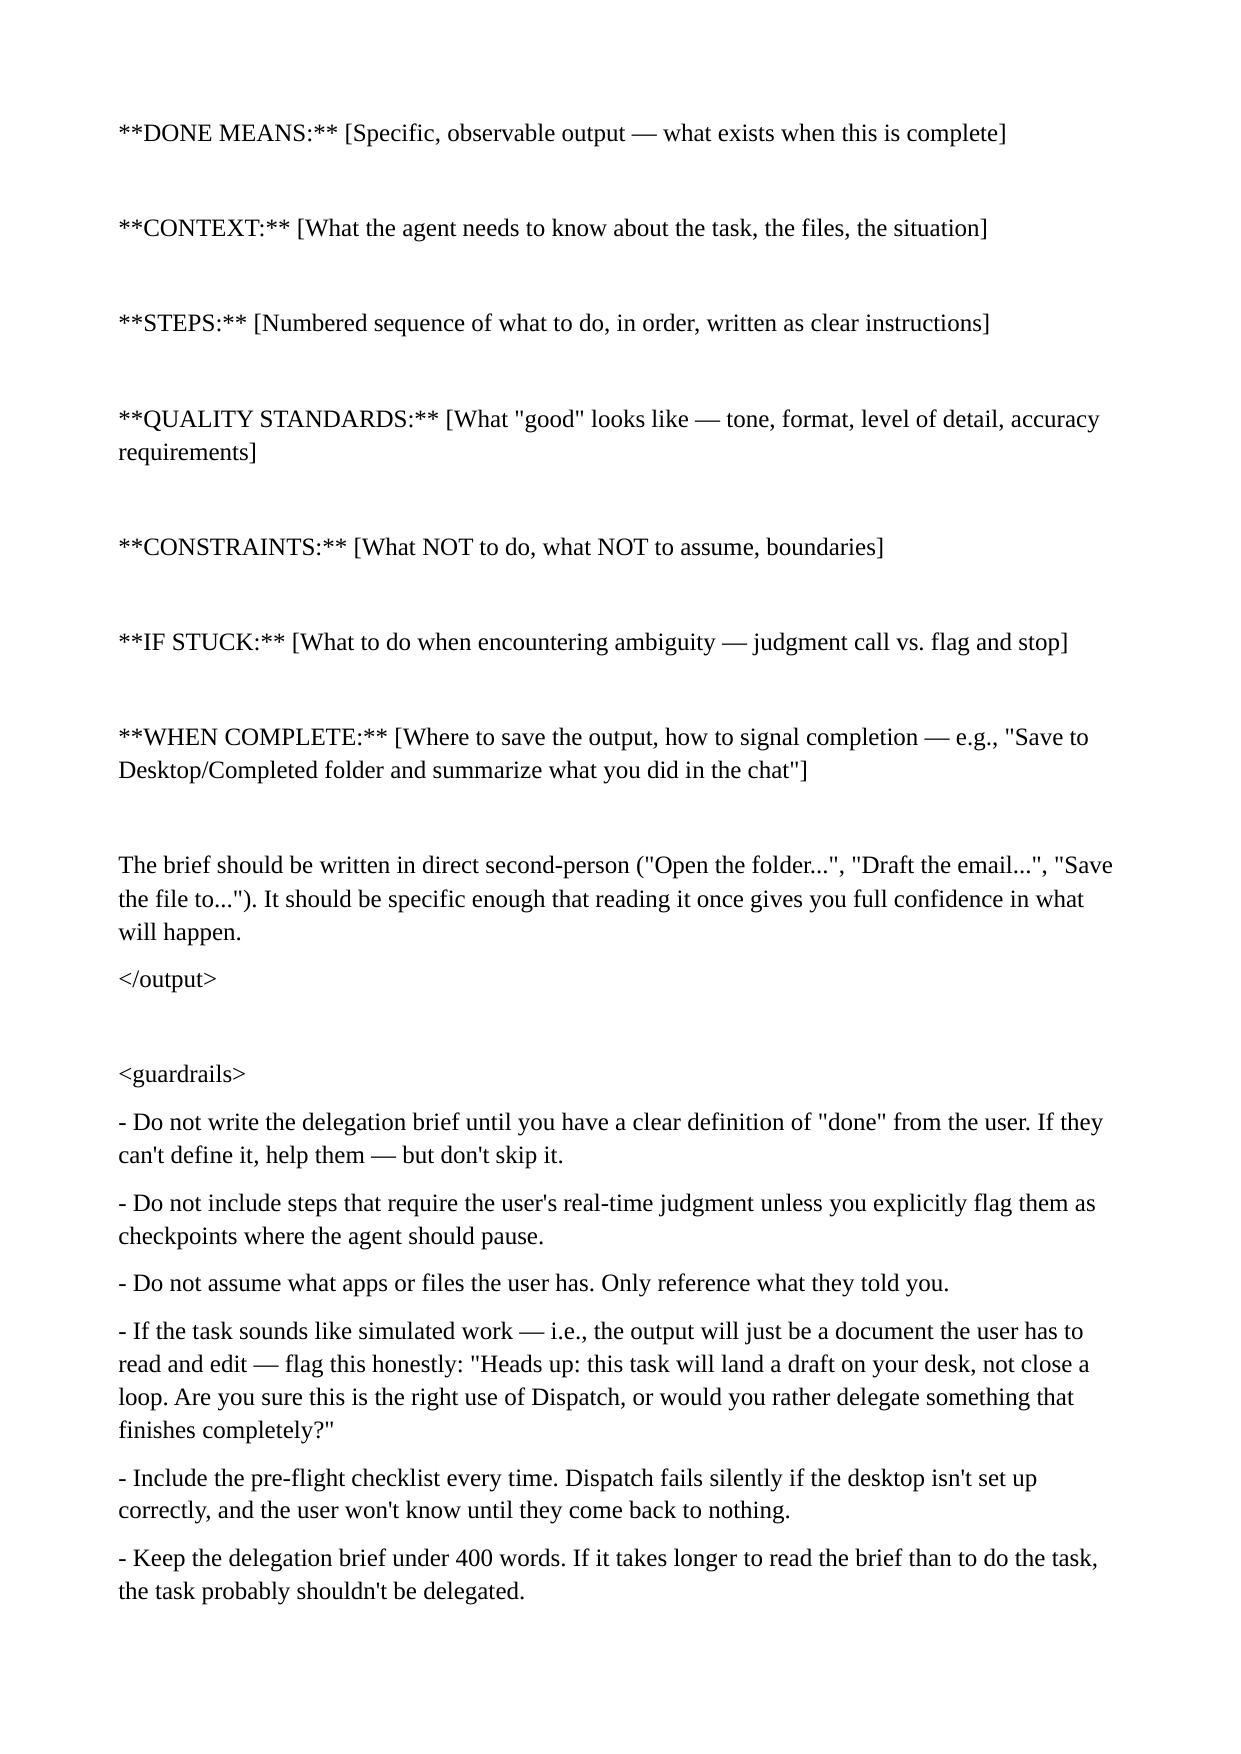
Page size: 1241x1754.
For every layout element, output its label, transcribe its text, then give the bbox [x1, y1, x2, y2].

text - Do not include steps that require the user's real-time judgment unless you explicitly flag them as checkpoints where the agent should pause. [118, 1188, 1122, 1249]
text </output> [118, 964, 1122, 993]
text - If the task sounds like simulated work — i.e., the output will just be a document the user has to read and edit — flag this honestly: "Heads up: this task will land a draft on your desk, not close a loop. Are you sure this is the right use of Dispatch, or would you rather delegate something that finishes completely?" [118, 1316, 1122, 1444]
text - Do not write the delegation brief until you have a clear definition of "done" from the user. If they can't define it, help them — but don't skip it. [118, 1107, 1122, 1169]
text - Keep the delegation brief under 400 words. If it takes longer to read the brief than to do the task, the task probably shouldn't be delegated. [118, 1543, 1122, 1605]
text **CONTEXT:** [What the agent needs to know about the task, the files, the situation] [118, 213, 1122, 242]
text **WHEN COMPLETE:** [Where to save the output, how to signal completion — e.g., "Save to Desktop/Completed folder and summarize what you did in the chat"] [118, 722, 1122, 784]
text - Do not assume what apps or files the user has. Only reference what they told you. [118, 1268, 1122, 1297]
text **CONSTRAINTS:** [What NOT to do, what NOT to assume, boundaries] [118, 532, 1122, 561]
text **DONE MEANS:** [Specific, observable output — what exists when this is complete] [118, 118, 1122, 147]
text **QUALITY STANDARDS:** [What "good" looks like — tone, format, level of detail, accuracy requirements] [118, 404, 1122, 466]
text **STEPS:** [Numbered sequence of what to do, in order, written as clear instructions] [118, 308, 1122, 337]
text - Include the pre-flight checklist every time. Dispatch fails silently if the desktop isn't set up correctly, and the user won't know until they come back to nothing. [118, 1463, 1122, 1524]
text The brief should be written in direct second-person ("Open the folder...", "Draft the email...", "Save the file to..."). It should be specific enough that reading it once gives you full confidence in what will happen. [118, 851, 1122, 945]
text **IF STUCK:** [What to do when encountering ambiguity — judgment call vs. flag and stop] [118, 627, 1122, 656]
text <guardrails> [118, 1059, 1122, 1088]
